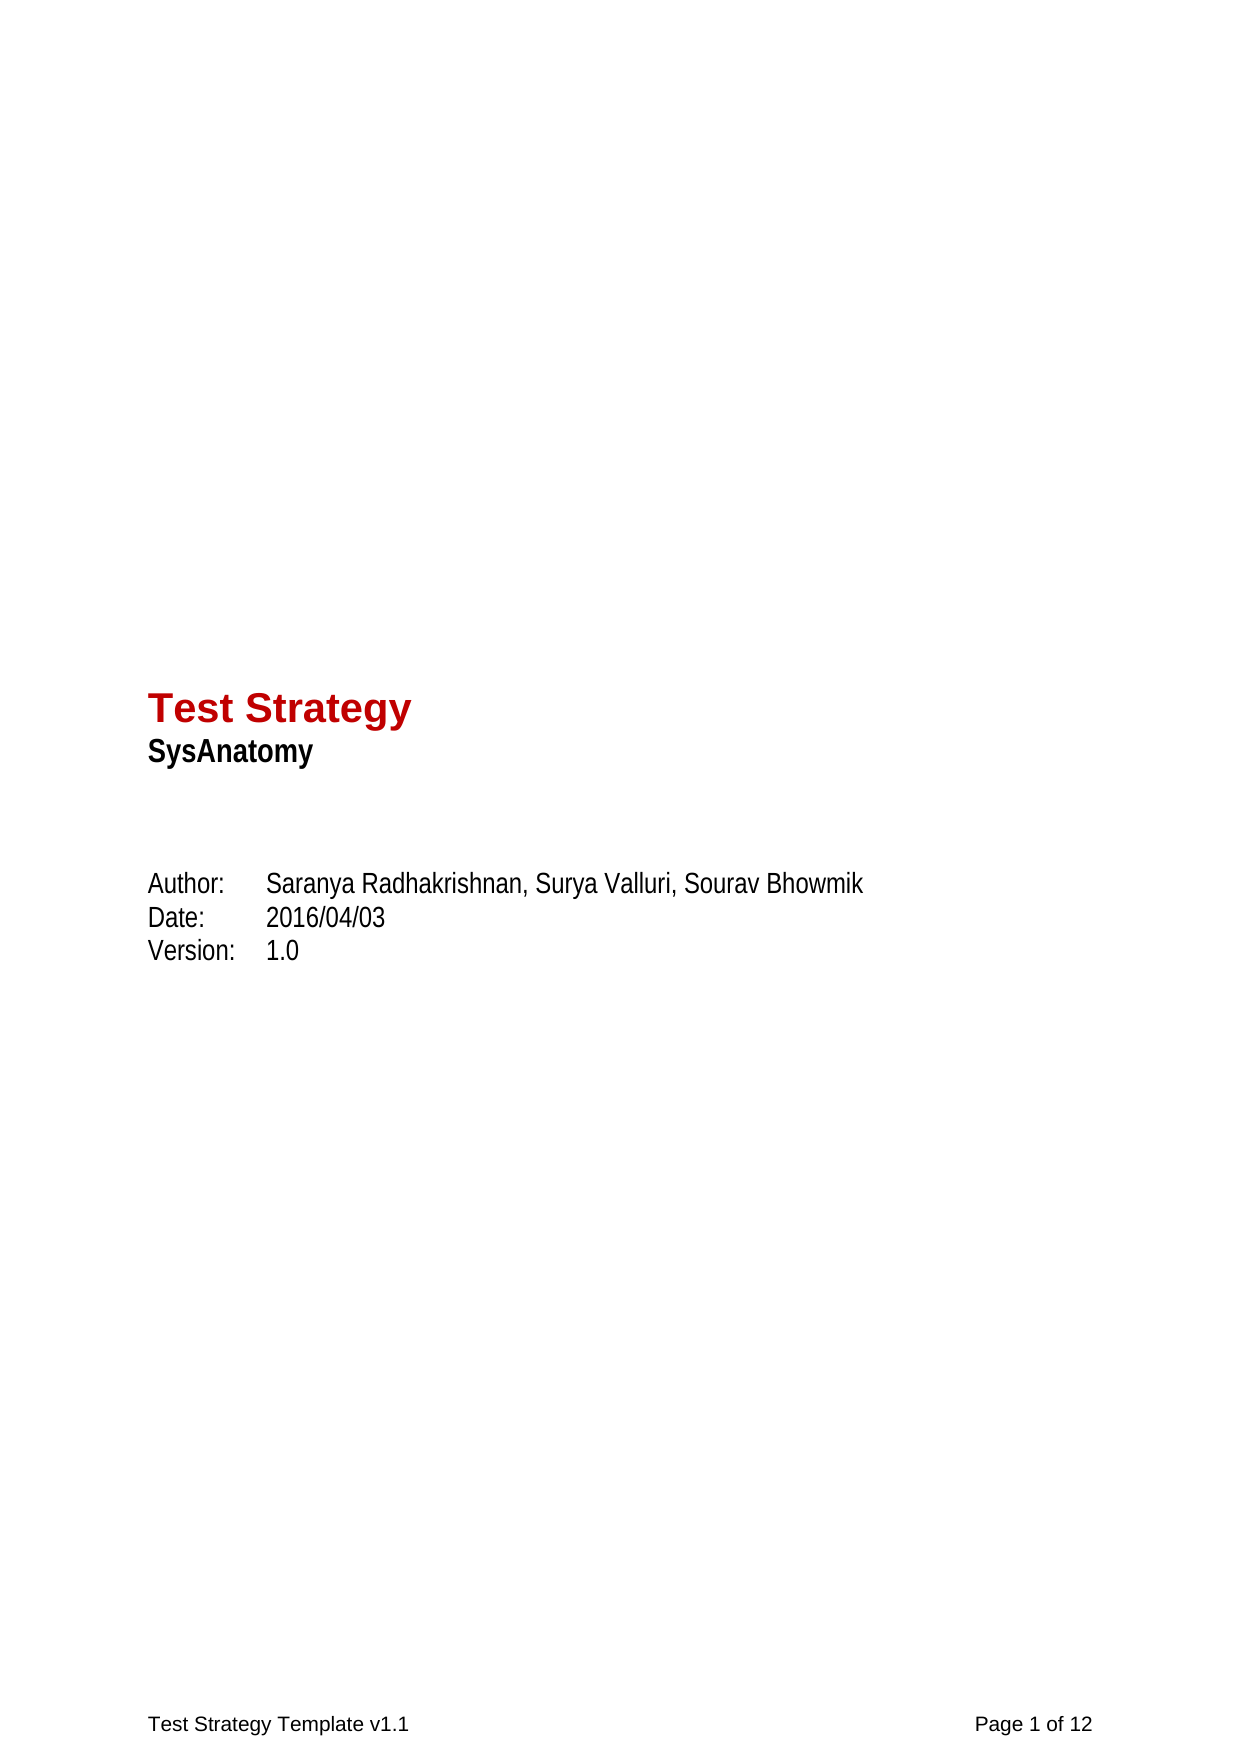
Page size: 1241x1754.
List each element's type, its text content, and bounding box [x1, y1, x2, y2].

text Author: Saranya Radhakrishnan, Surya Valluri, Sourav Bhowmik [148, 866, 1092, 900]
text Date: 2016/04/03 [148, 900, 1092, 933]
title Test Strategy [148, 683, 1092, 731]
text Version: 1.0 [148, 933, 1092, 967]
text SysAnatomy [148, 731, 1092, 769]
